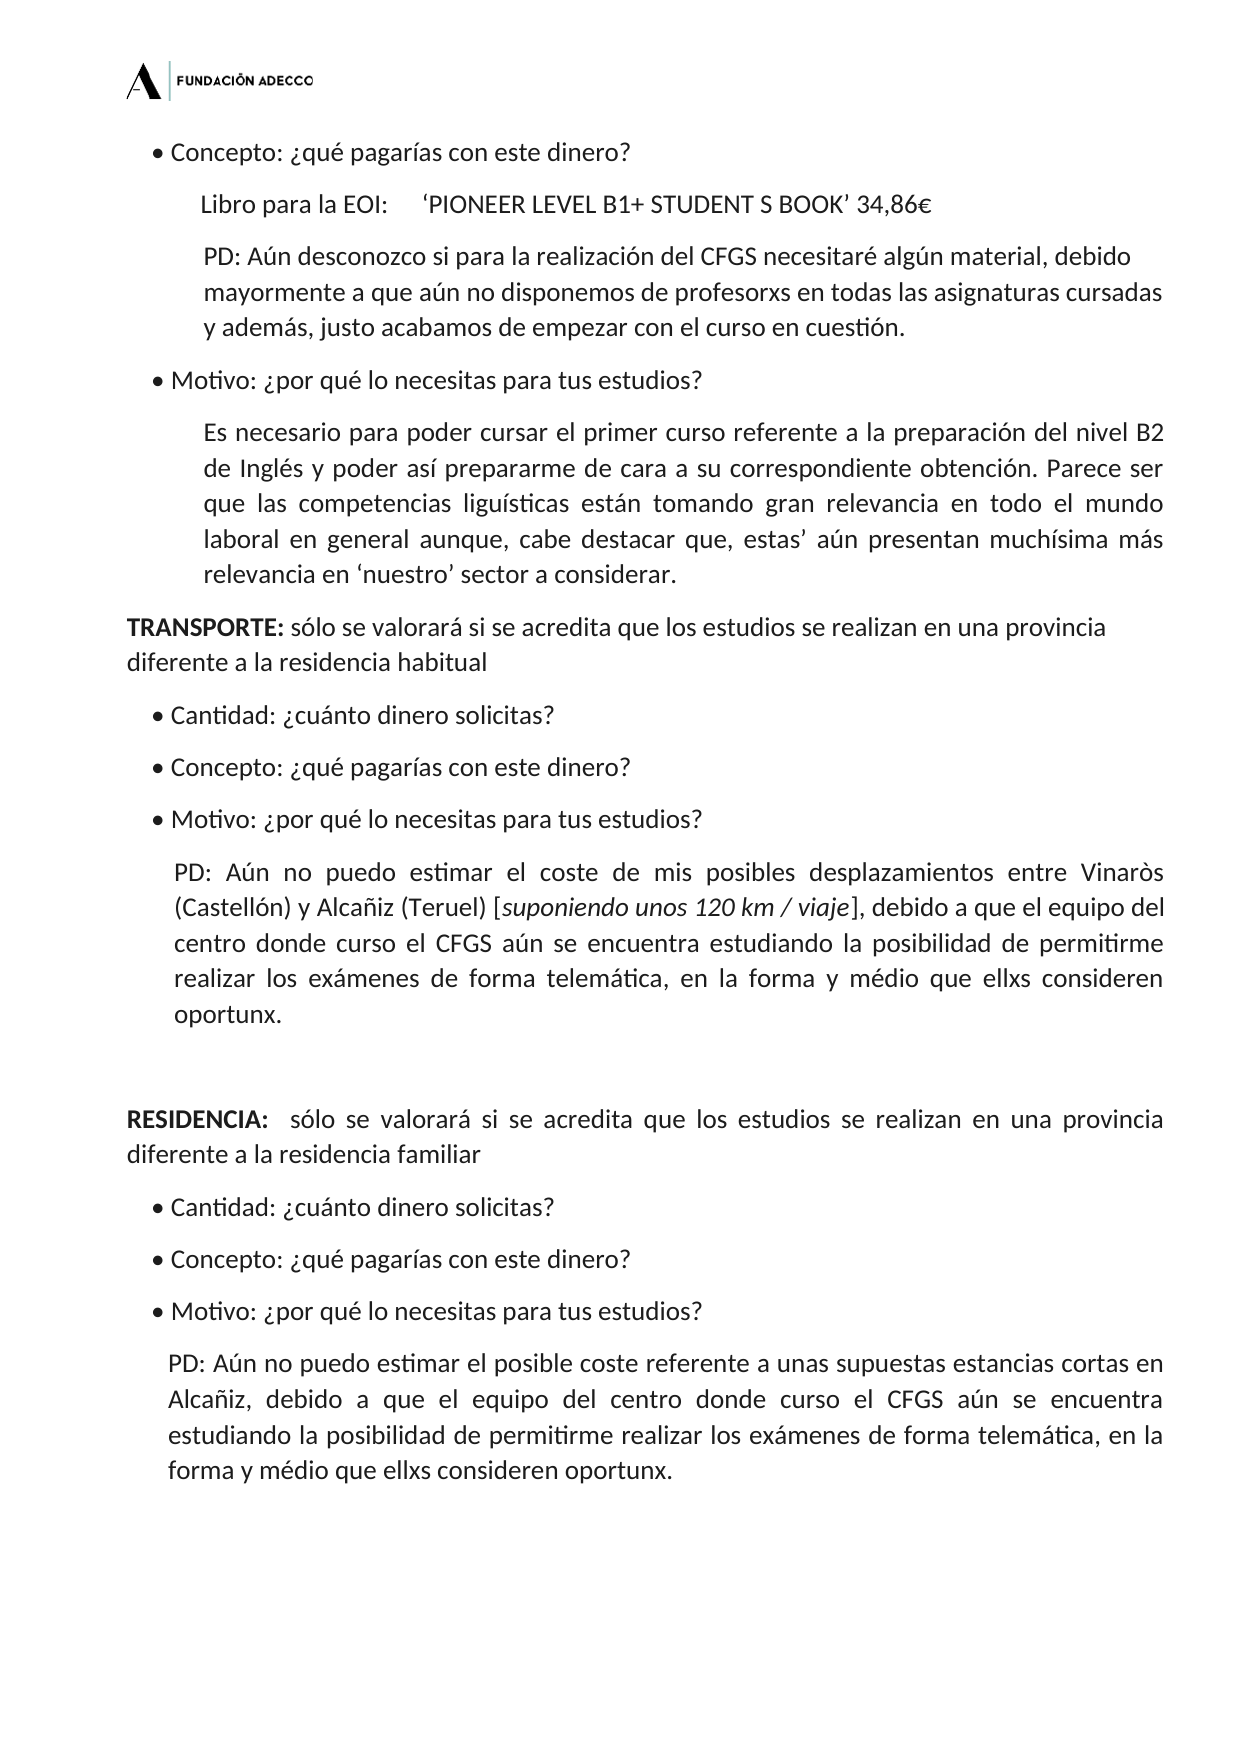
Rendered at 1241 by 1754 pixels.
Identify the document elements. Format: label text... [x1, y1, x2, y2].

text • Cantidad: ¿cuánto dinero solicitas? [127, 1190, 1166, 1223]
text Es necesario para poder cursar el primer curso referente a la preparación del nivel B2 de Inglés y poder así prepararme de cara a su correspondiente obtención. Parece ser que las competencias liguísticas están tomando gran relevancia en todo el mundo laboral en general aunque, cabe destacar que, estas’ aún presentan muchísima más relevancia en ‘nuestro’ sector a considerar. [203, 415, 1166, 591]
text • Concepto: ¿qué pagarías con este dinero? [127, 750, 1166, 783]
text RESIDENCIA: sólo se valorará si se acredita que los estudios se realizan en una provincia diferente a la residencia familiar [127, 1102, 1166, 1171]
text TRANSPORTE: sólo se valorará si se acredita que los estudios se realizan en una provincia diferente a la residencia habitual [127, 610, 1166, 679]
text • Motivo: ¿por qué lo necesitas para tus estudios? [127, 1294, 1166, 1327]
text PD: Aún no puedo estimar el posible coste referente a unas supuestas estancias cortas en Alcañiz, debido a que el equipo del centro donde curso el CFGS aún se encuentra estudiando la posibilidad de permitirme realizar los exámenes de forma telemática, en la forma y médio que ellxs consideren oportunx. [168, 1347, 1166, 1487]
text Libro para la EOI: ‘PIONEER LEVEL B1+ STUDENT S BOOK’ 34,86€ [127, 187, 1166, 220]
text • Concepto: ¿qué pagarías con este dinero? [127, 135, 1166, 168]
text • Motivo: ¿por qué lo necesitas para tus estudios? [127, 363, 1166, 396]
text • Motivo: ¿por qué lo necesitas para tus estudios? [127, 802, 1166, 836]
picture [126, 61, 313, 101]
text • Cantidad: ¿cuánto dinero solicitas? [127, 698, 1166, 731]
text PD: Aún desconozco si para la realización del CFGS necesitaré algún material, debido mayormente a que aún no disponemos de profesorxs en todas las asignaturas cursadas y además, justo acabamos de empezar con el curso en cuestión. [203, 239, 1166, 344]
text PD: Aún no puedo estimar el coste de mis posibles desplazamientos entre Vinaròs (Castellón) y Alcañiz (Teruel) [suponiendo unos 120 km / viaje], debido a que el equipo del centro donde curso el CFGS aún se encuentra estudiando la posibilidad de permitirme realizar los exámenes de forma telemática, en la forma y médio que ellxs consideren oportunx. [174, 855, 1166, 1030]
text • Concepto: ¿qué pagarías con este dinero? [127, 1242, 1166, 1275]
